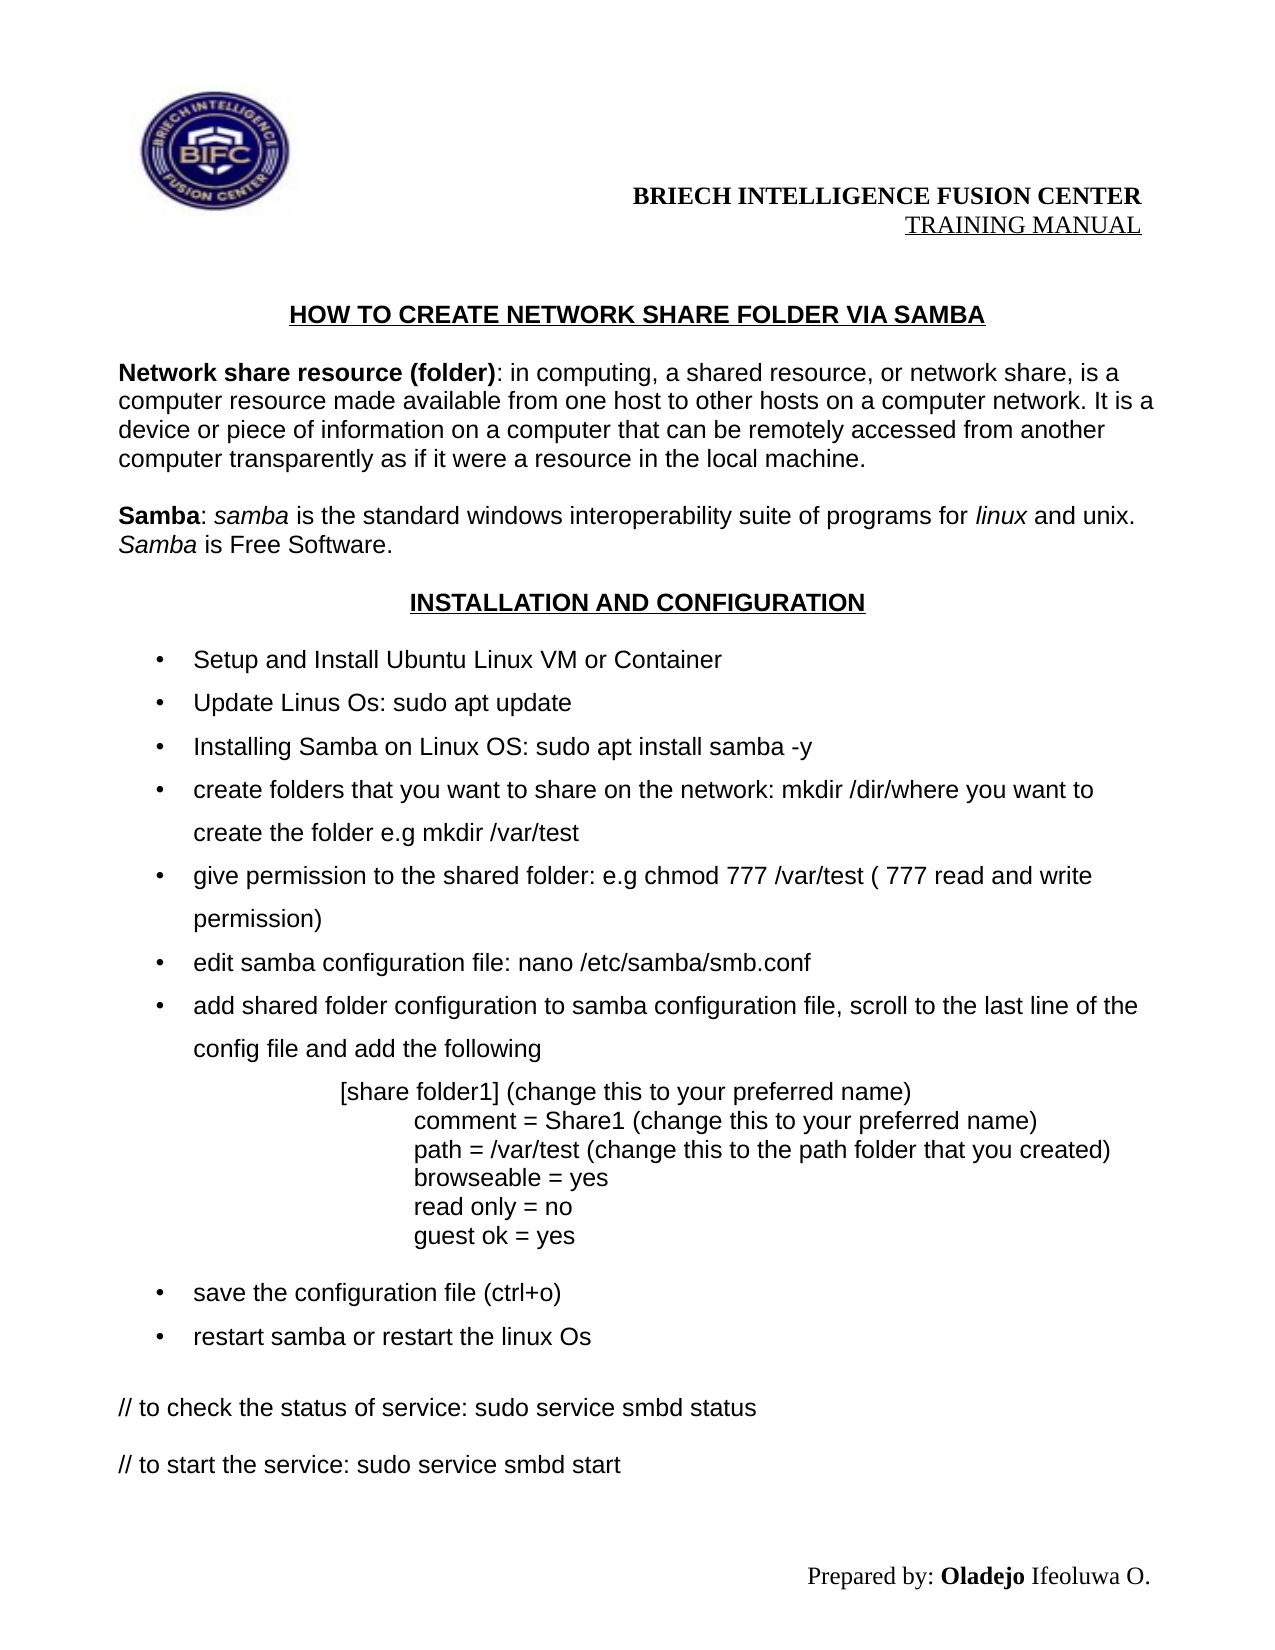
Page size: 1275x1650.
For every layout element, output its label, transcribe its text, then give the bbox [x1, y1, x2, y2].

text Network share resource (folder): in computing, a shared resource, or network share, is a computer resource made available from one host to other hosts on a computer network. It is a device or piece of information on a computer that can be remotely accessed from another computer transparently as if it were a resource in the local machine. [118, 358, 1157, 473]
list give permission to the shared folder: e.g chmod 777 /var/test ( 777 read and write permission) [156, 861, 1157, 933]
text read only = no [340, 1192, 1157, 1221]
text INSTALLATION AND CONFIGURATION [118, 588, 1157, 616]
list Installing Samba on Linux OS: sudo apt install samba -y [156, 732, 1157, 760]
picture [130, 84, 300, 216]
text HOW TO CREATE NETWORK SHARE FOLDER VIA SAMBA [118, 300, 1157, 329]
text // to check the status of service: sudo service smbd status [118, 1393, 1157, 1422]
list restart samba or restart the linux Os [156, 1322, 1157, 1350]
text [share folder1] (change this to your preferred name) [340, 1077, 1157, 1106]
list create folders that you want to share on the network: mkdir /dir/where you want to create the folder e.g mkdir /var/test [156, 775, 1157, 847]
list Setup and Install Ubuntu Linux VM or Container [156, 645, 1157, 674]
text // to start the service: sudo service smbd start [118, 1450, 1157, 1479]
text path = /var/test (change this to the path folder that you created) [340, 1134, 1157, 1163]
list Update Linus Os: sudo apt update [156, 688, 1157, 717]
text comment = Share1 (change this to your preferred name) [340, 1106, 1157, 1134]
list save the configuration file (ctrl+o) [156, 1278, 1157, 1307]
list add shared folder configuration to samba configuration file, scroll to the last line of the config file and add the following [156, 991, 1157, 1063]
text browseable = yes [340, 1163, 1157, 1192]
list edit samba configuration file: nano /etc/samba/smb.conf [156, 947, 1157, 976]
text Samba: samba is the standard windows interoperability suite of programs for linux and unix. Samba is Free Software. [118, 501, 1157, 559]
text guest ok = yes [340, 1221, 1157, 1249]
